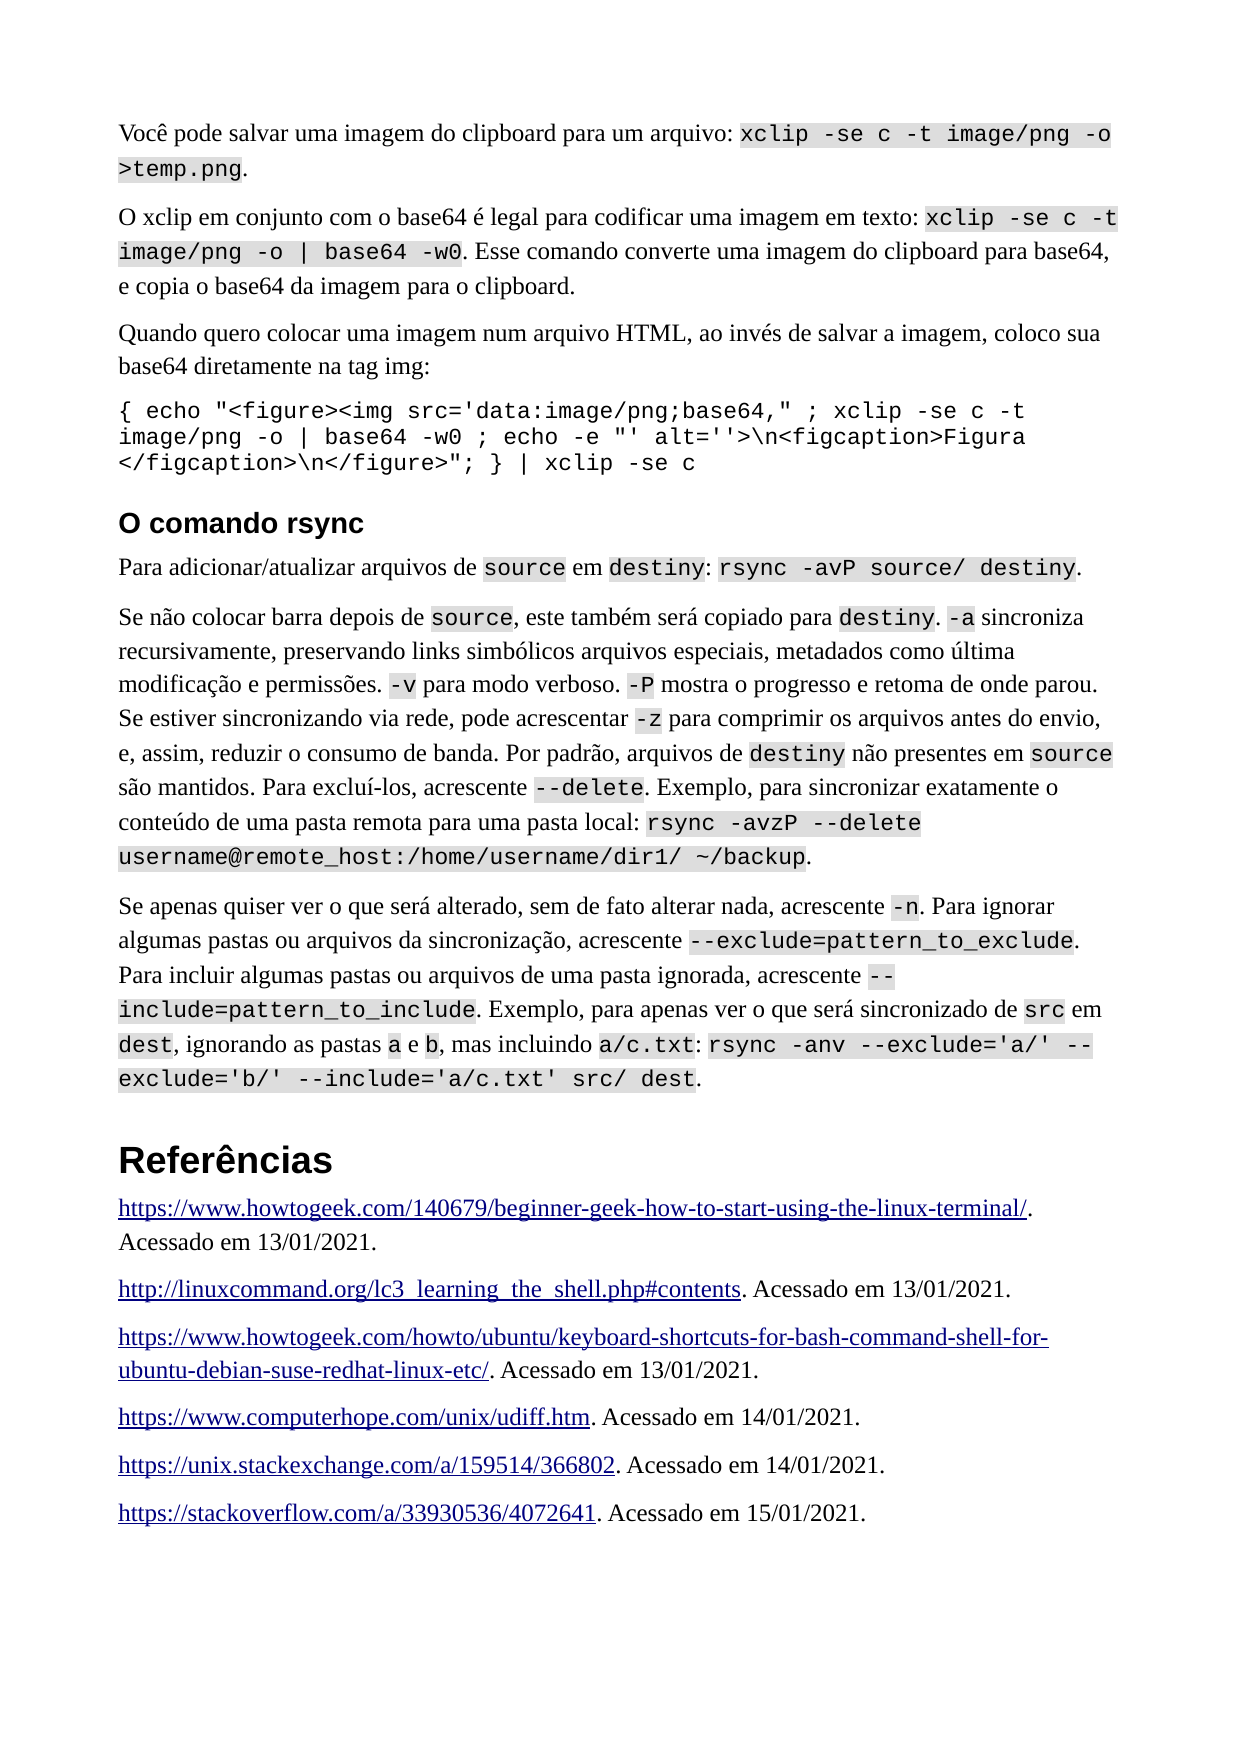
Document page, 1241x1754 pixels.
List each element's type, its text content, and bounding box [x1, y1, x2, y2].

text Quando quero colocar uma imagem num arquivo HTML, ao invés de salvar a imagem, coloco sua base64 diretamente na tag img: [118, 318, 1122, 380]
text http://linuxcommand.org/lc3_learning_the_shell.php#contents. Acessado em 13/01/2021. [118, 1274, 1122, 1303]
text Se não colocar barra depois de source, este também será copiado para destiny. -a sincroniza recursivamente, preservando links simbólicos arquivos especiais, metadados como última modificação e permissões. -v para modo verboso. -P mostra o progresso e retoma de onde parou. Se estiver sincronizando via rede, pode acrescentar -z para comprimir os arquivos antes do envio, e, assim, reduzir o consumo de banda. Por padrão, arquivos de destiny não presentes em source são mantidos. Para excluí-los, acrescente --delete. Exemplo, para sincronizar exatamente o conteúdo de uma pasta remota para uma pasta local: rsync -avzP --delete username@remote_host:/home/username/dir1/ ~/backup. [118, 602, 1122, 872]
text Você pode salvar uma imagem do clipboard para um arquivo: xclip -se c -t image/png -o >temp.png. [118, 118, 1122, 183]
text Se apenas quiser ver o que será alterado, sem de fato alterar nada, acrescente -n. Para ignorar algumas pastas ou arquivos da sincronização, acrescente --exclude=pattern_to_exclude. Para incluir algumas pastas ou arquivos de uma pasta ignorada, acrescente --include=pattern_to_include. Exemplo, para apenas ver o que será sincronizado de src em dest, ignorando as pastas a e b, mas incluindo a/c.txt: rsync -anv --exclude='a/' --exclude='b/' --include='a/c.txt' src/ dest. [118, 891, 1122, 1093]
subtitle O comando rsync [118, 506, 1122, 540]
text https://unix.stackexchange.com/a/159514/366802. Acessado em 14/01/2021. [118, 1450, 1122, 1479]
text https://www.howtogeek.com/140679/beginner-geek-how-to-start-using-the-linux-terminal/. Acessado em 13/01/2021. [118, 1193, 1122, 1255]
text Para adicionar/atualizar arquivos de source em destiny: rsync -avP source/ destiny. [118, 552, 1122, 582]
subtitle Referências [118, 1137, 1122, 1181]
text { echo "<figure><img src='data:image/png;base64," ; xclip -se c -t image/png -o | base64 -w0 ; echo -e "' alt=''>\n<figcaption>Figura </figcaption>\n</figure>"; } | xclip -se c [118, 399, 1122, 477]
text https://www.computerhope.com/unix/udiff.htm. Acessado em 14/01/2021. [118, 1402, 1122, 1431]
text https://www.howtogeek.com/howto/ubuntu/keyboard-shortcuts-for-bash-command-shell-for-ubuntu-debian-suse-redhat-linux-etc/. Acessado em 13/01/2021. [118, 1322, 1122, 1383]
text https://stackoverflow.com/a/33930536/4072641. Acessado em 15/01/2021. [118, 1498, 1122, 1526]
text O xclip em conjunto com o base64 é legal para codificar uma imagem em texto: xclip -se c -t image/png -o | base64 -w0. Esse comando converte uma imagem do clipboard para base64, e copia o base64 da imagem para o clipboard. [118, 202, 1122, 299]
